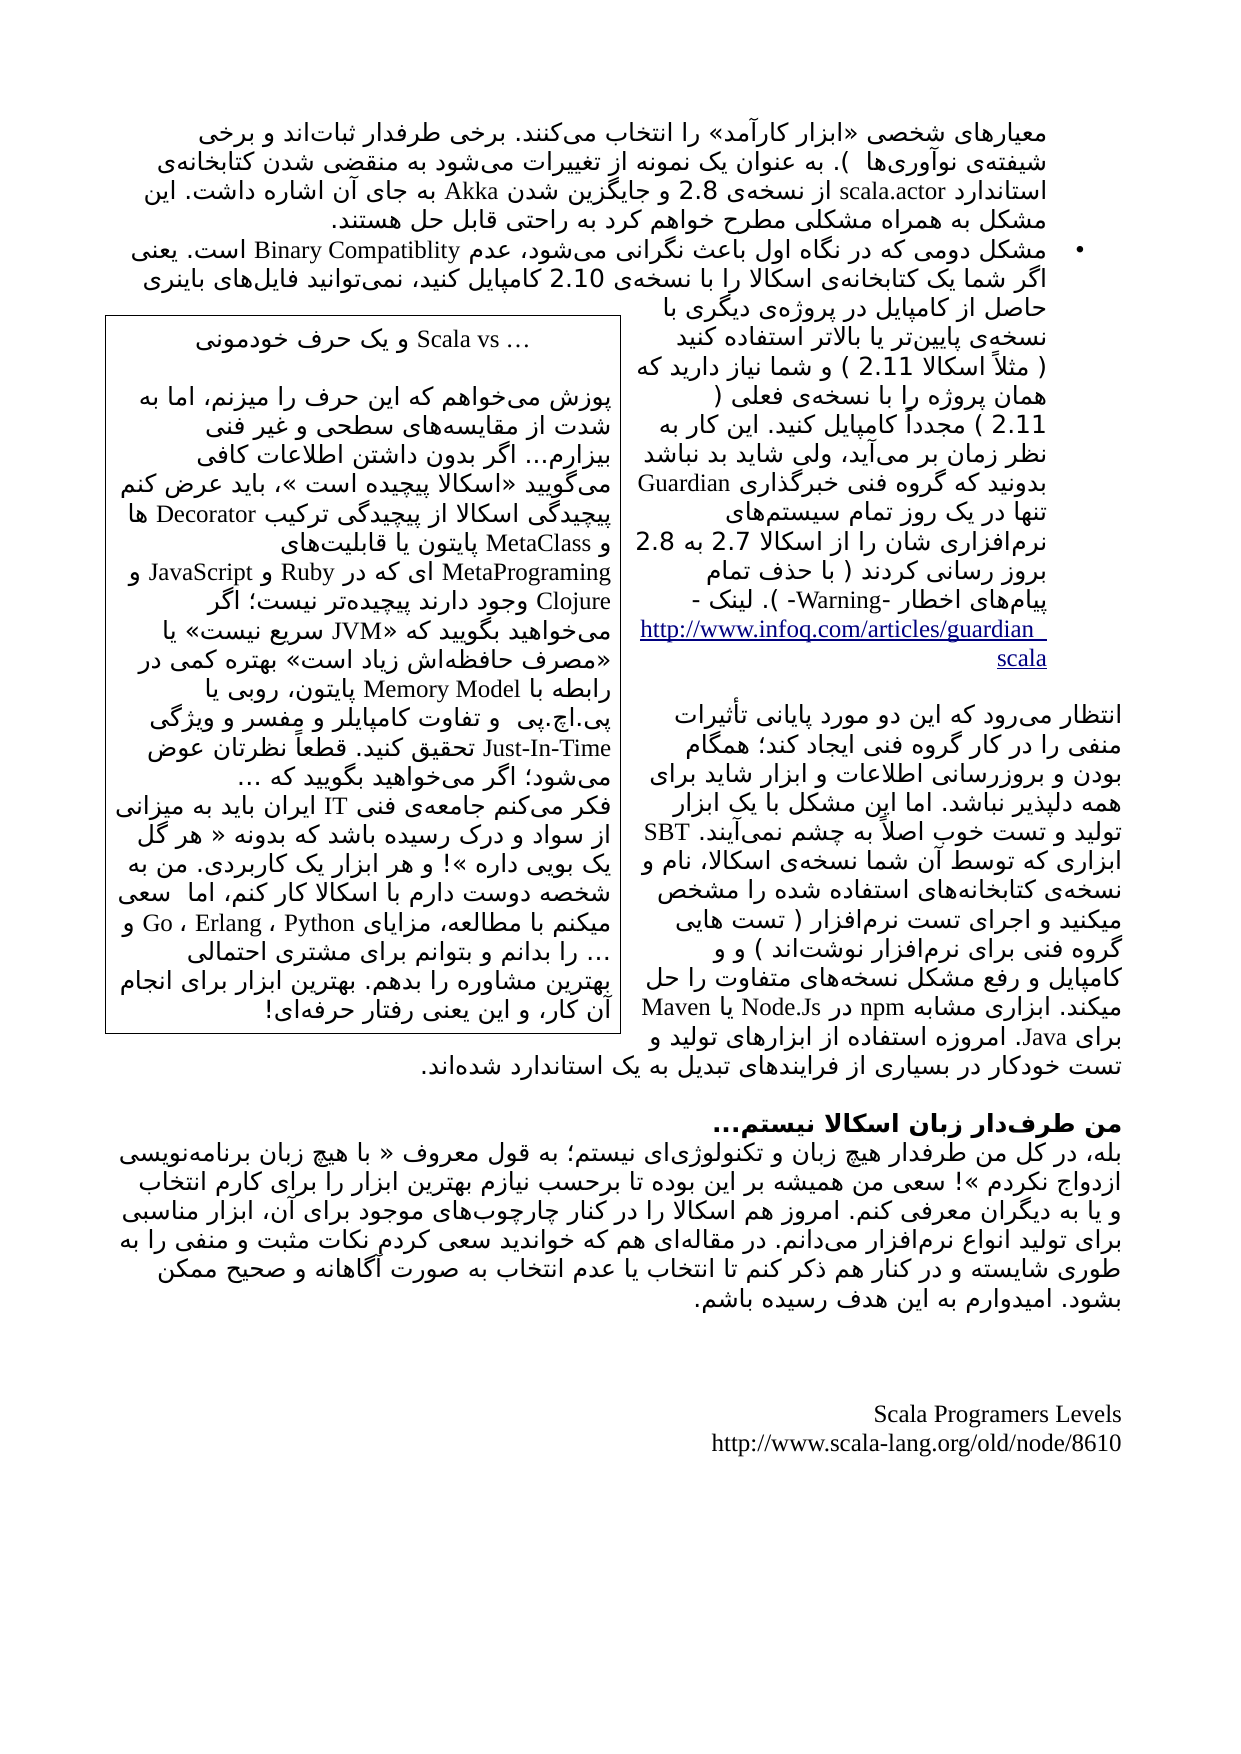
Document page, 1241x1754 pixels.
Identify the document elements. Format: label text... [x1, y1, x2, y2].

text بله، در کل من طرفدار هیچ زبان و تکنولوژی‌ای نیستم؛ به قول معروف « با هیچ زبان برنامه‌نویسی ازدواج نکردم »! سعی من همیشه بر این بوده تا برحسب نیازم بهترین ابزار را برای کارم انتخاب و یا به دیگران معرفی کنم. امروز هم اسکالا را در کنار چارچوب‌های موجود برای آن، ابزار مناسبی برای تولید انواع نرم‌افزار می‌دانم. در مقاله‌ای هم که خواندید سعی کردم نکات مثبت و منفی را به طوری شایسته و در کنار هم ذکر کنم تا انتخاب یا عدم انتخاب به صورت آگاهانه و صحیح ممکن بشود. امیدوارم به این هدف رسیده باشم. [118, 1138, 1122, 1313]
text انتظار می‌رود که این دو مورد پایانی تأثیرات منفی را در کار گروه فنی ایجاد کند؛ همگام بودن و بروز‌رسانی اطلاعات و ابزار شاید برای همه دلپذیر نباشد. اما این مشکل با یک ابزار تولید و تست خوب اصلاً به چشم نمی‌آیند. SBT ابزاری که توسط آن شما نسخه‌ی اسکالا، نام و نسخه‌ی کتابخانه‌های استفاده شده را مشخص میکنید و اجرای تست نرم‌افزار ( تست هایی گروه فنی برای نرم‌افزار نوشت‌اند ) و و کامپایل و رفع مشکل نسخه‌های متفاوت را حل میکند. ابزاری مشابه npm در Node.Js یا Maven برای Java. امروزه استفاده از ابزارهای تولید و تست خودکار در بسیاری از فرایند‌های تبدیل به یک استاندارد شده‌اند. [118, 701, 1122, 1080]
text Scala Programers Levels [118, 1399, 1122, 1428]
text پوزش می‌خواهم که این حرف را میزنم، اما به شدت از مقایسه‌های سطحی و غیر فنی بیزارم... اگر بدون داشتن اطلاعات کافی می‌گویید «اسکالا پیچیده است »، باید عرض کنم پیچیدگی اسکالا از پیچیدگی ترکیب Decorator ها و MetaClass پایتون یا قابلیت‌های MetaPrograming ای که در Ruby و JavaScript و Clojure وجود دارند پیچیده‌تر نیست؛ اگر می‌خواهید بگویید که «JVM سریع نیست» یا «مصرف حافظه‌اش زیاد است» بهتره کمی در رابطه با Memory Model پایتون، روبی یا پی.اچ.پی و تفاوت کامپایلر و مفسر و ویژگی Just-In-Time تحقیق کنید. قطعاً نظر‌تان عوض می‌شود؛ اگر می‌خواهید بگویید که … [114, 382, 611, 791]
list مشکل دومی که در نگاه اول باعث نگرانی می‌شود، عدم Binary Compatiblity است. یعنی اگر شما یک کتابخانه‌ی اسکالا را با نسخه‌ی 2.10 کامپایل کنید، نمی‌توانید فایل‌های باینری حاصل از کامپایل در پروژه‌ی دیگری با نسخه‌ی پایین‌تر یا بالاتر استفاده کنید ( مثلاً اسکالا 2.11 ) و شما نیاز دارید که همان پروژه را با نسخه‌ی فعلی ( 2.11 ) مجدداً کامپایل کنید. این کار به نظر زمان بر می‌آید، ولی شاید بد نباشد بدونید که گروه فنی خبرگذاری Guardian تنها در یک روز تمام سیستم‌های نرم‌افزاری شان را از اسکالا 2.7 به 2.8 بروز رسانی کردند ( با حذف تمام پیام‌های اخطار -Warning- ). لینک - http://www.infoq.com/articles/guardian_scala [118, 235, 1084, 672]
text فکر می‌کنم جامعه‌ی فنی IT ایران باید به میزانی از سواد و درک رسیده باشد که بدونه « هر گل یک بویی داره »! و هر ابزار یک کاربردی. من به شخصه دوست دارم با اسکالا کار کنم، اما سعی میکنم با مطالعه، مزایای Go ، Erlang ، Python و … را بدانم و بتوانم برای مشتری احتمالی بهترین مشاوره را بدهم. بهترین ابزار برای انجام آن کار، و این یعنی رفتار حرفه‌ای! [114, 791, 611, 1024]
text http://www.scala-lang.org/old/node/8610 [118, 1428, 1122, 1457]
list اسکالا یک زبان برنامه نویسی رو به رشد است؛ برای گروه‌هایی که ثبات در ابزار برایشان امری حیاتی تلقی می‌شود، تغییرات در خود زبان ( هر چند مدیریت شده ) باعث آزردگی خاطرشان می‌شود؛ گروه‌ها و اشخاصی که از حاضر به مهاجرت از Python 2.X به نسخه‌ی 3 نیستند، یا برنامه‌نویسانی جاوایی که ویژگی lambda در جاوا 8 را مضحک قلمداد می‌کنند، به احتمال خیلی زیاد با تغییراتی که در نسخه‌های minor یا major اسکالا ایجاد می‌شود، احساس خوبی نخواهند داشت ( به هیچ عنوان قصد توهین ندارم؛ هر برنامه‌نویسی با معیار‌های شخصی «ابزار کارآمد» را انتخاب می‌کنند. برخی طرفدار ثبات‌اند و برخی شیفته‌ی نوآوری‌ها ). به عنوان یک نمونه از تغییرات می‌شود به منقضی شدن کتابخانه‌ی استاندارد scala.actor از نسخه‌ی 2.8 و جایگزین شدن Akka به جای آن اشاره داشت. این مشکل به همراه مشکلی مطرح خواهم کرد به‌ راحتی قابل حل هستند. [118, 118, 1084, 235]
text و یک حرف خودمونی Scala vs … [114, 324, 611, 353]
text من طرف‌دار زبان اسکالا نیستم... [118, 1109, 1122, 1138]
